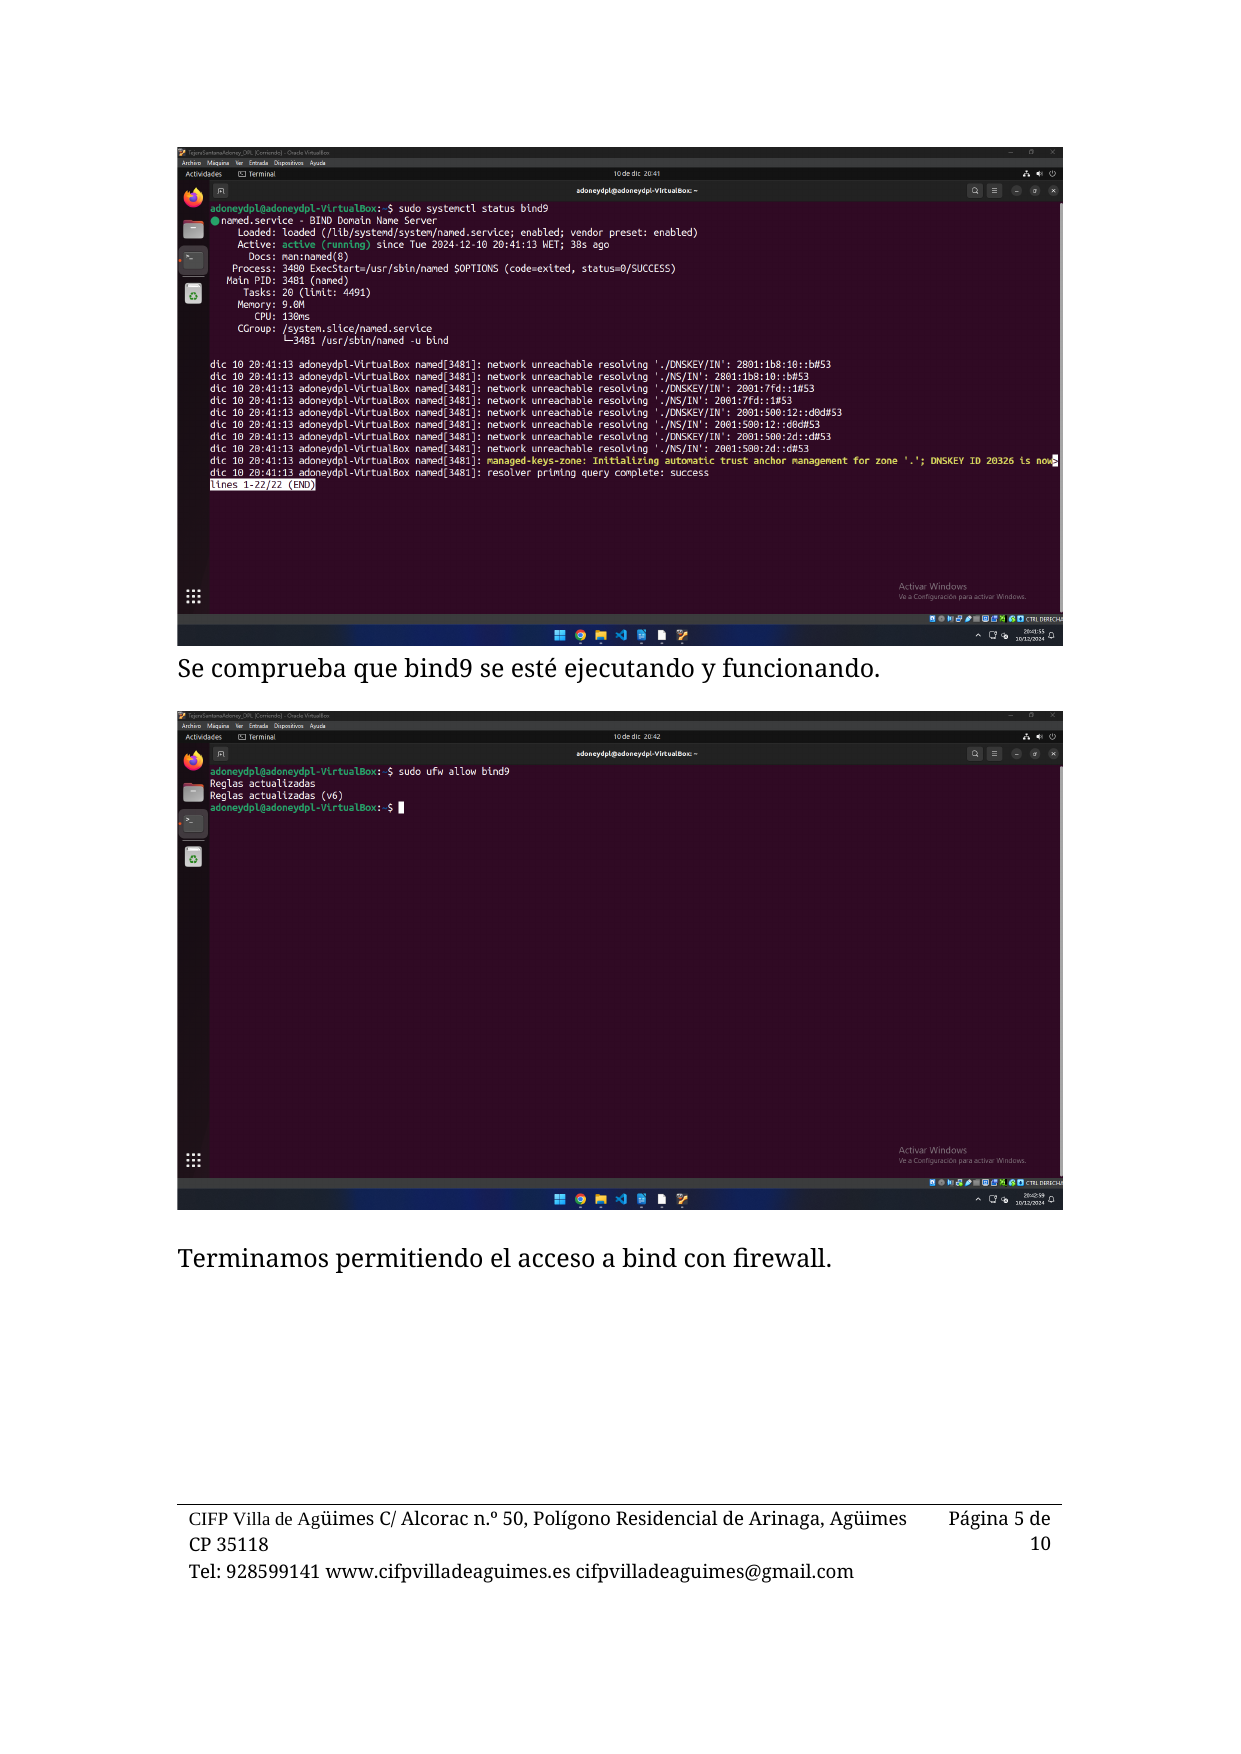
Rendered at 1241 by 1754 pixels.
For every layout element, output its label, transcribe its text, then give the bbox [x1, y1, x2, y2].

text Terminamos permitiendo el acceso a bind con firewall. [177, 1210, 1063, 1274]
text Se comprueba que bind9 se esté ejecutando y funcionando. [177, 646, 1063, 685]
picture [177, 711, 1063, 1210]
picture [177, 147, 1063, 646]
